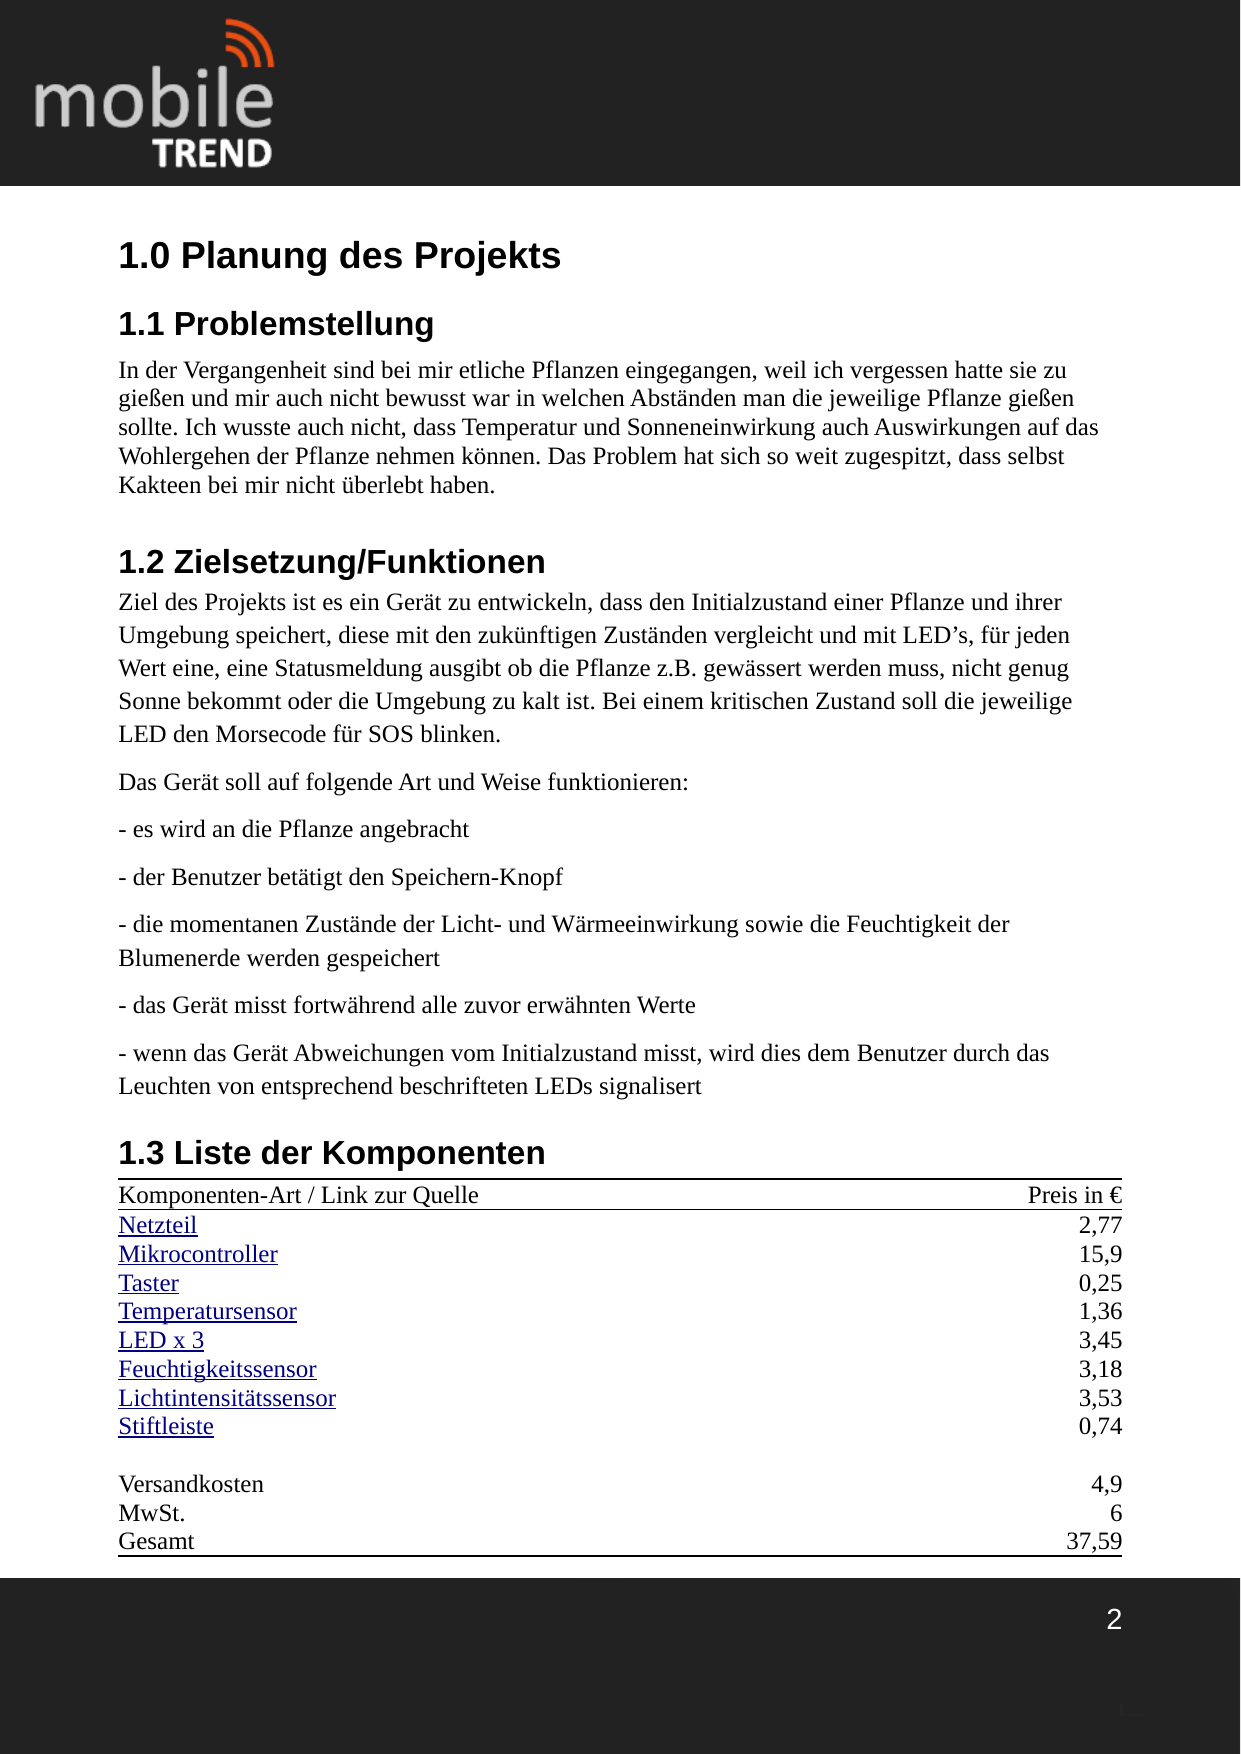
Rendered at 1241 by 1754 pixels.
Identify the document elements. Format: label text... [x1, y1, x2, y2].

table_cell 3,45 [968, 1325, 1122, 1354]
table_cell 2,77 [968, 1210, 1122, 1239]
text - das Gerät misst fortwährend alle zuvor erwähnten Werte [118, 990, 1122, 1019]
table_cell 3,18 [968, 1354, 1122, 1383]
text In der Vergangenheit sind bei mir etliche Pflanzen eingegangen, weil ich vergessen hatte sie zu gießen und mir auch nicht bewusst war in welchen Abständen man die jeweilige Pflanze gießen sollte. Ich wusste auch nicht, dass Temperatur und Sonneneinwirkung auch Auswirkungen auf das Wohlergehen der Pflanze nehmen können. Das Problem hat sich so weit zugespitzt, dass selbst Kakteen bei mir nicht überlebt haben. [118, 355, 1122, 498]
table_cell 37,59 [968, 1526, 1122, 1555]
table_cell Taster [118, 1268, 968, 1296]
table_cell 6 [968, 1498, 1122, 1526]
text Ziel des Projekts ist es ein Gerät zu entwickeln, dass den Initialzustand einer Pflanze und ihrer Umgebung speichert, diese mit den zukünftigen Zuständen vergleicht und mit LED’s, für jeden Wert eine, eine Statusmeldung ausgibt ob die Pflanze z.B. gewässert werden muss, nicht genug Sonne bekommt oder die Umgebung zu kalt ist. Bei einem kritischen Zustand soll die jeweilige LED den Morsecode für SOS blinken. [118, 587, 1122, 748]
table_cell Temperatursensor [118, 1296, 968, 1325]
table_cell 15,9 [968, 1239, 1122, 1268]
subtitle 1.0 Planung des Projekts [118, 233, 1122, 276]
table_cell 0,25 [968, 1268, 1122, 1296]
picture [0, 1578, 1241, 1754]
table_header Preis in € [968, 1180, 1122, 1209]
table_cell LED x 3 [118, 1325, 968, 1354]
subtitle 1.3 Liste der Komponenten [118, 1133, 1122, 1172]
table_cell Mikrocontroller [118, 1239, 968, 1268]
subtitle 1.2 Zielsetzung/Funktionen [118, 542, 1122, 581]
table_cell [968, 1440, 1122, 1469]
text - die momentanen Zustände der Licht- und Wärmeeinwirkung sowie die Feuchtigkeit der Blumenerde werden gespeichert [118, 909, 1122, 971]
table_cell Stiftleiste [118, 1411, 968, 1440]
text - der Benutzer betätigt den Speichern-Knopf [118, 862, 1122, 891]
text - wenn das Gerät Abweichungen vom Initialzustand misst, wird dies dem Benutzer durch das Leuchten von entsprechend beschrifteten LEDs signalisert [118, 1038, 1122, 1099]
table_cell Netzteil [118, 1210, 968, 1239]
table_header Komponenten-Art / Link zur Quelle [118, 1180, 968, 1209]
table_cell Feuchtigkeitssensor [118, 1354, 968, 1383]
subtitle 1.1 Problemstellung [118, 304, 1122, 342]
table_cell 4,9 [968, 1469, 1122, 1498]
table_cell 3,53 [968, 1383, 1122, 1411]
text - es wird an die Pflanze angebracht [118, 814, 1122, 843]
table_cell Lichtintensitätssensor [118, 1383, 968, 1411]
table_cell MwSt. [118, 1498, 968, 1526]
table_cell 0,74 [968, 1411, 1122, 1440]
text Das Gerät soll auf folgende Art und Weise funktionieren: [118, 767, 1122, 796]
table_cell Gesamt [118, 1526, 968, 1555]
picture [0, 0, 1241, 186]
table_cell Versandkosten [118, 1469, 968, 1498]
table_cell 1,36 [968, 1296, 1122, 1325]
table_cell [118, 1440, 968, 1469]
